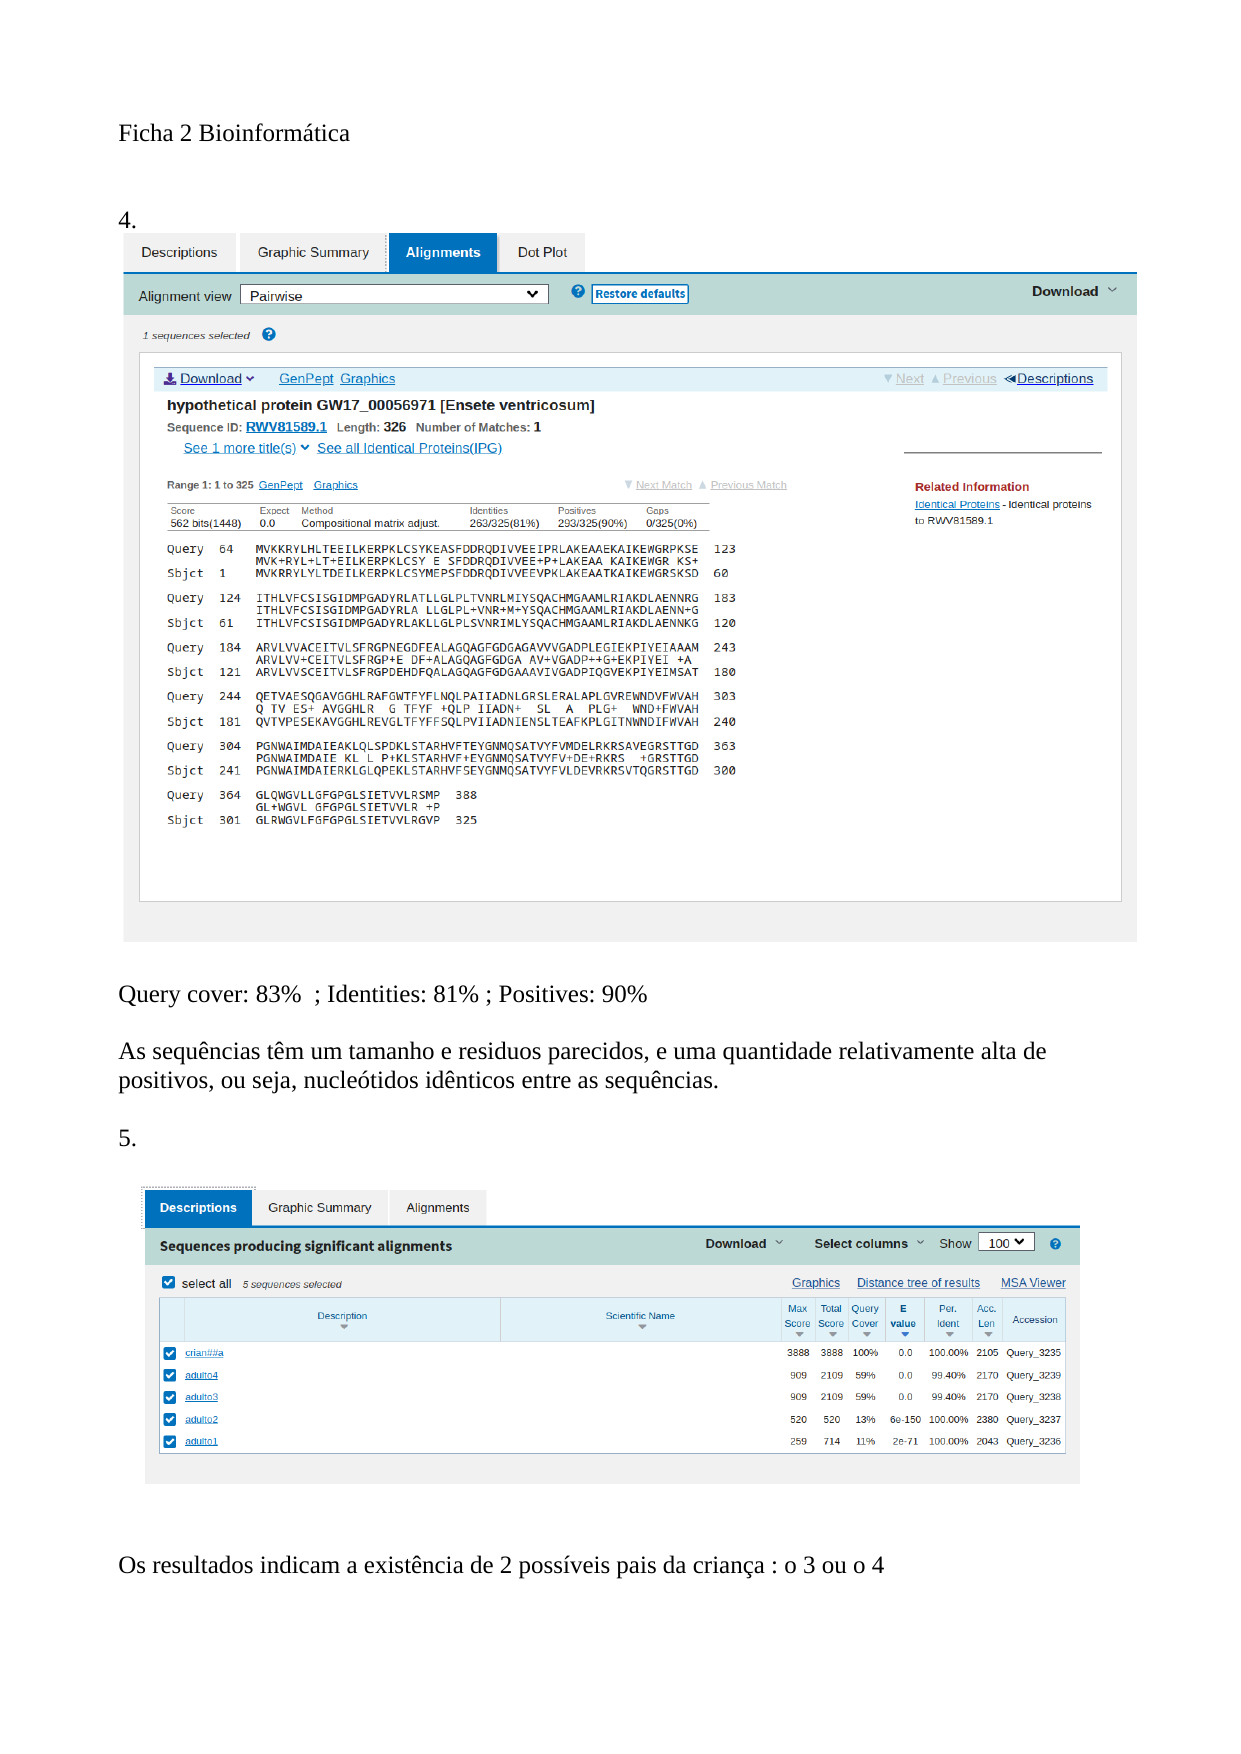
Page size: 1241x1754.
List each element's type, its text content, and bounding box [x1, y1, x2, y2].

picture [118, 1180, 1123, 1493]
text As sequências têm um tamanho e residuos parecidos, e uma quantidade relativamente alta de positivos, ou seja, nucleótidos idênticos entre as sequências. [118, 1036, 1122, 1094]
picture [89, 233, 1151, 951]
text Query cover: 83% ; Identities: 81% ; Positives: 90% [118, 979, 1122, 1008]
text 4. [118, 205, 1122, 233]
text 5. [118, 1123, 1122, 1151]
text Os resultados indicam a existência de 2 possíveis pais da criança : o 3 ou o 4 [118, 1551, 1122, 1579]
